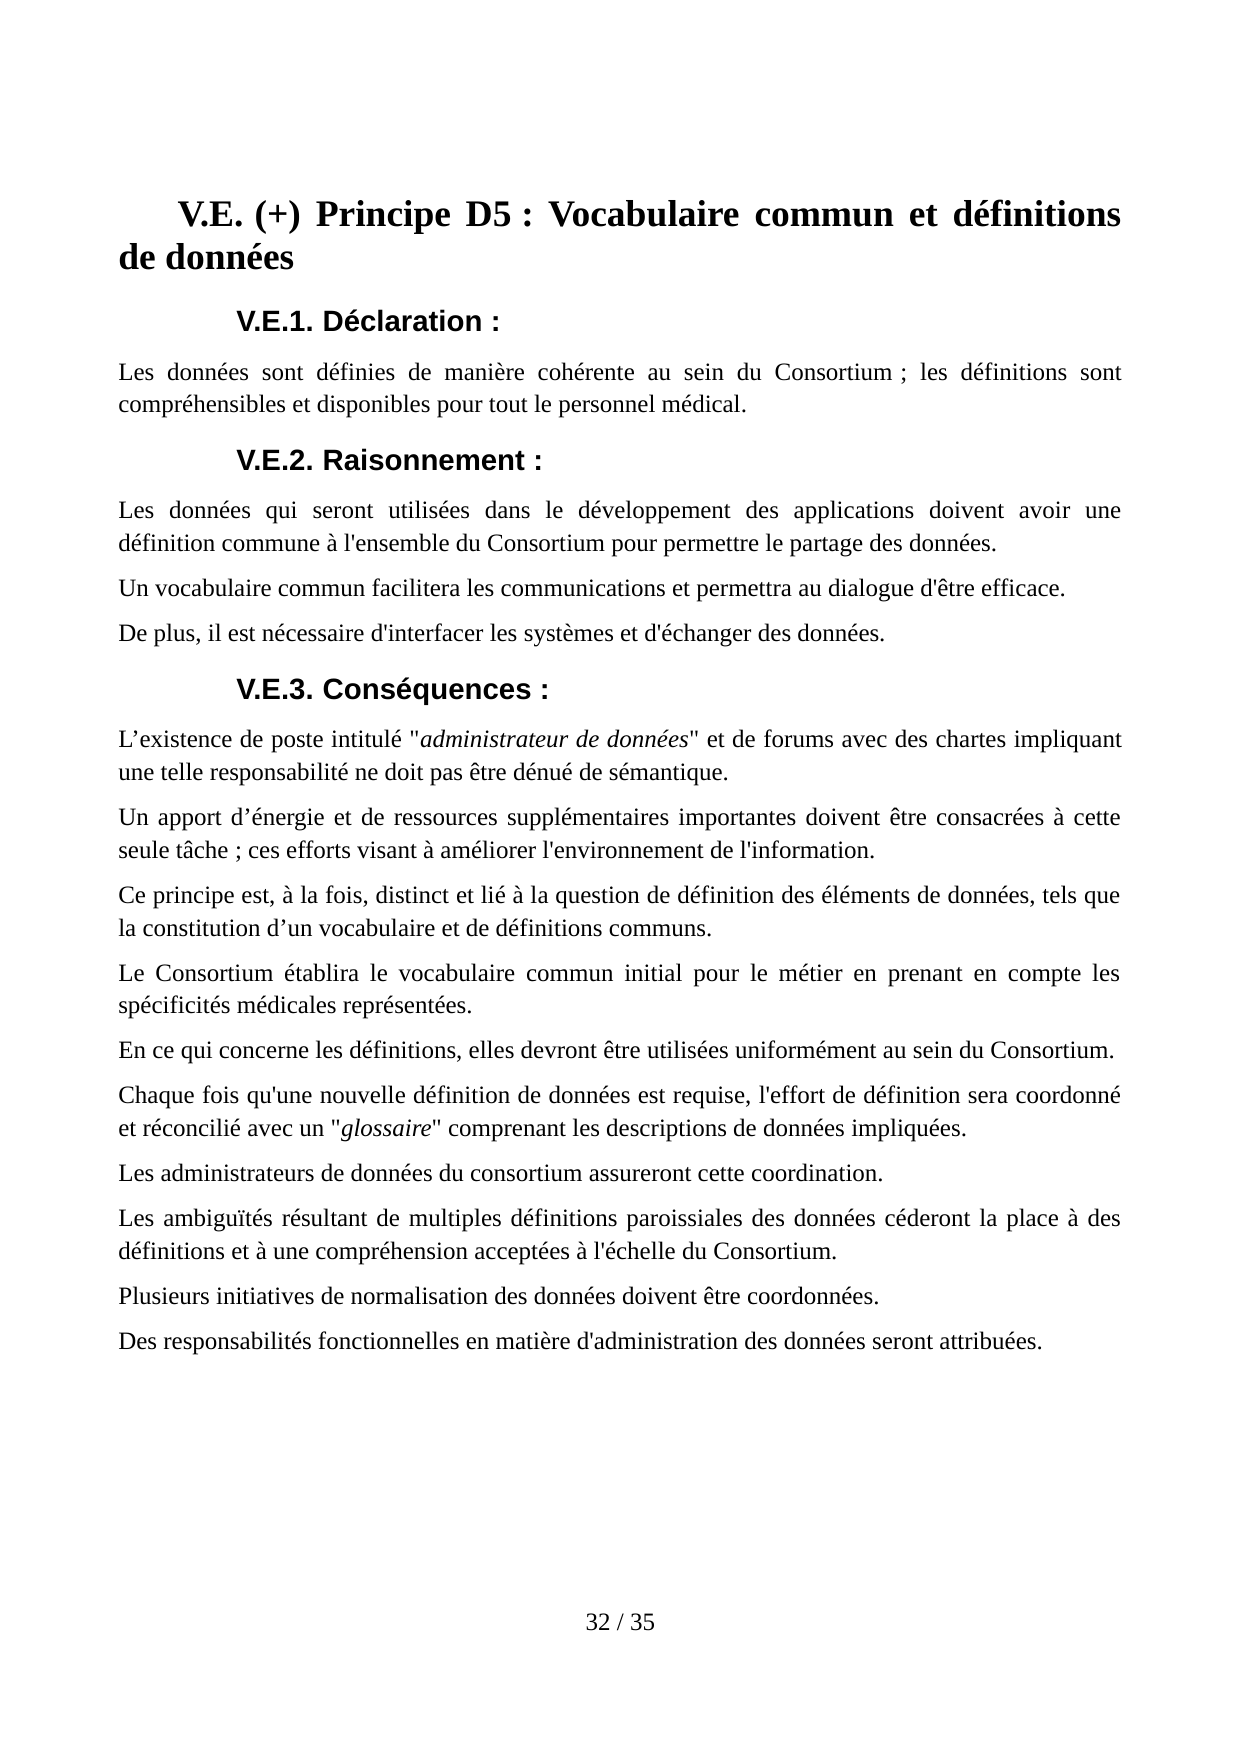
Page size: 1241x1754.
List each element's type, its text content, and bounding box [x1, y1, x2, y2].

text Les ambiguïtés résultant de multiples définitions paroissiales des données céderont la place à des définitions et à une compréhension acceptées à l'échelle du Consortium. [118, 1203, 1122, 1265]
text Des responsabilités fonctionnelles en matière d'administration des données seront attribuées. [118, 1326, 1122, 1355]
subtitle Raisonnement : [118, 443, 1122, 477]
text Plusieurs initiatives de normalisation des données doivent être coordonnées. [118, 1281, 1122, 1310]
text Les données qui seront utilisées dans le développement des applications doivent avoir une définition commune à l'ensemble du Consortium pour permettre le partage des données. [118, 495, 1122, 557]
text Ce principe est, à la fois, distinct et lié à la question de définition des éléments de données, tels que la constitution d’un vocabulaire et de définitions communs. [118, 880, 1122, 941]
text En ce qui concerne les définitions, elles devront être utilisées uniformément au sein du Consortium. [118, 1036, 1122, 1064]
text Le Consortium établira le vocabulaire commun initial pour le métier en prenant en compte les spécificités médicales représentées. [118, 958, 1122, 1019]
text L’existence de poste intitulé "administrateur de données" et de forums avec des chartes impliquant une telle responsabilité ne doit pas être dénué de sémantique. [118, 724, 1122, 786]
subtitle (+) Principe D5 : Vocabulaire commun et définitions de données [118, 191, 1122, 277]
text Un apport d’énergie et de ressources supplémentaires importantes doivent être consacrées à cette seule tâche ; ces efforts visant à améliorer l'environnement de l'information. [118, 802, 1122, 863]
text De plus, il est nécessaire d'interfacer les systèmes et d'échanger des données. [118, 618, 1122, 647]
text Un vocabulaire commun facilitera les communications et permettra au dialogue d'être efficace. [118, 573, 1122, 602]
subtitle Conséquences : [118, 672, 1122, 705]
subtitle Déclaration : [118, 304, 1122, 338]
text Chaque fois qu'une nouvelle définition de données est requise, l'effort de définition sera coordonné et réconcilié avec un "glossaire" comprenant les descriptions de données impliquées. [118, 1080, 1122, 1142]
text Les données sont définies de manière cohérente au sein du Consortium ; les définitions sont compréhensibles et disponibles pour tout le personnel médical. [118, 357, 1122, 418]
text Les administrateurs de données du consortium assureront cette coordination. [118, 1158, 1122, 1187]
